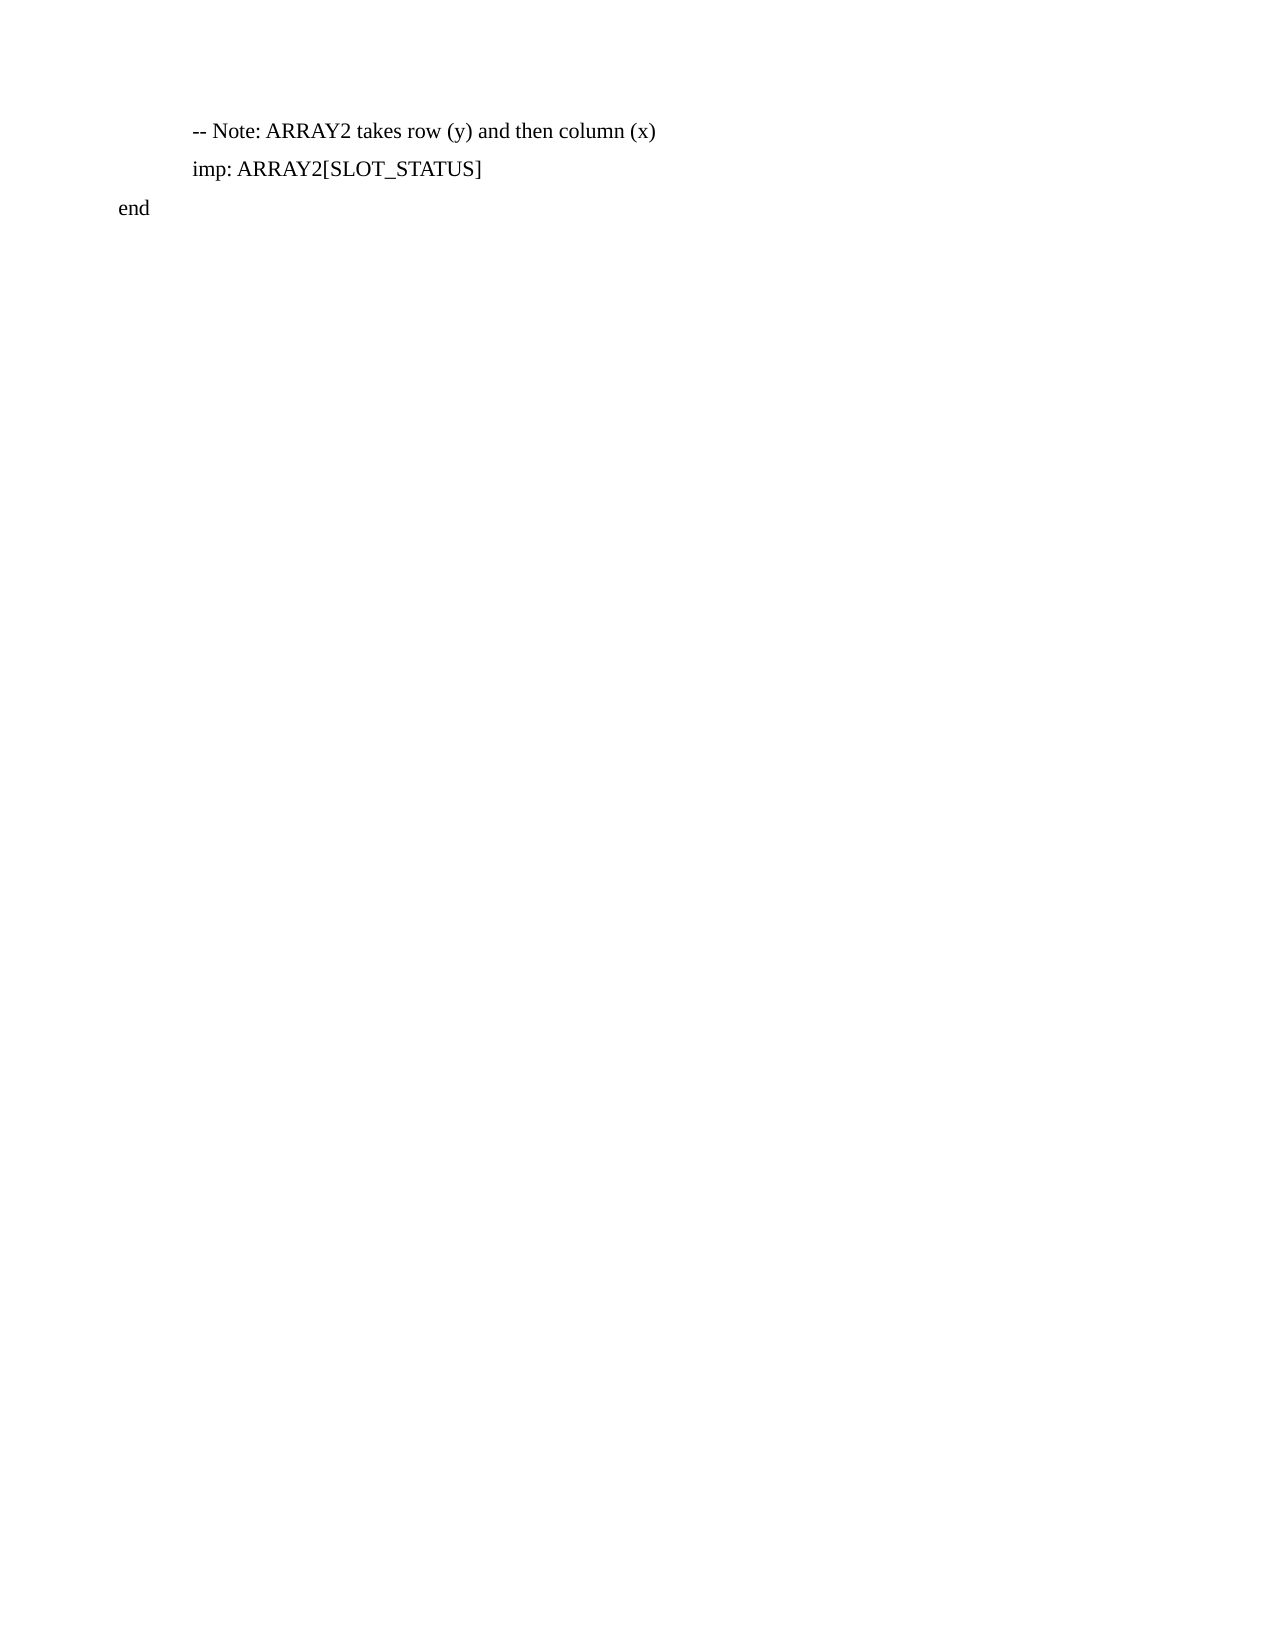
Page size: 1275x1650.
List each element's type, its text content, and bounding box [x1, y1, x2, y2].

text end [118, 195, 1157, 233]
text imp: ARRAY2[SLOT_STATUS] [118, 156, 1157, 195]
text -- Note: ARRAY2 takes row (y) and then column (x) [118, 118, 1157, 156]
